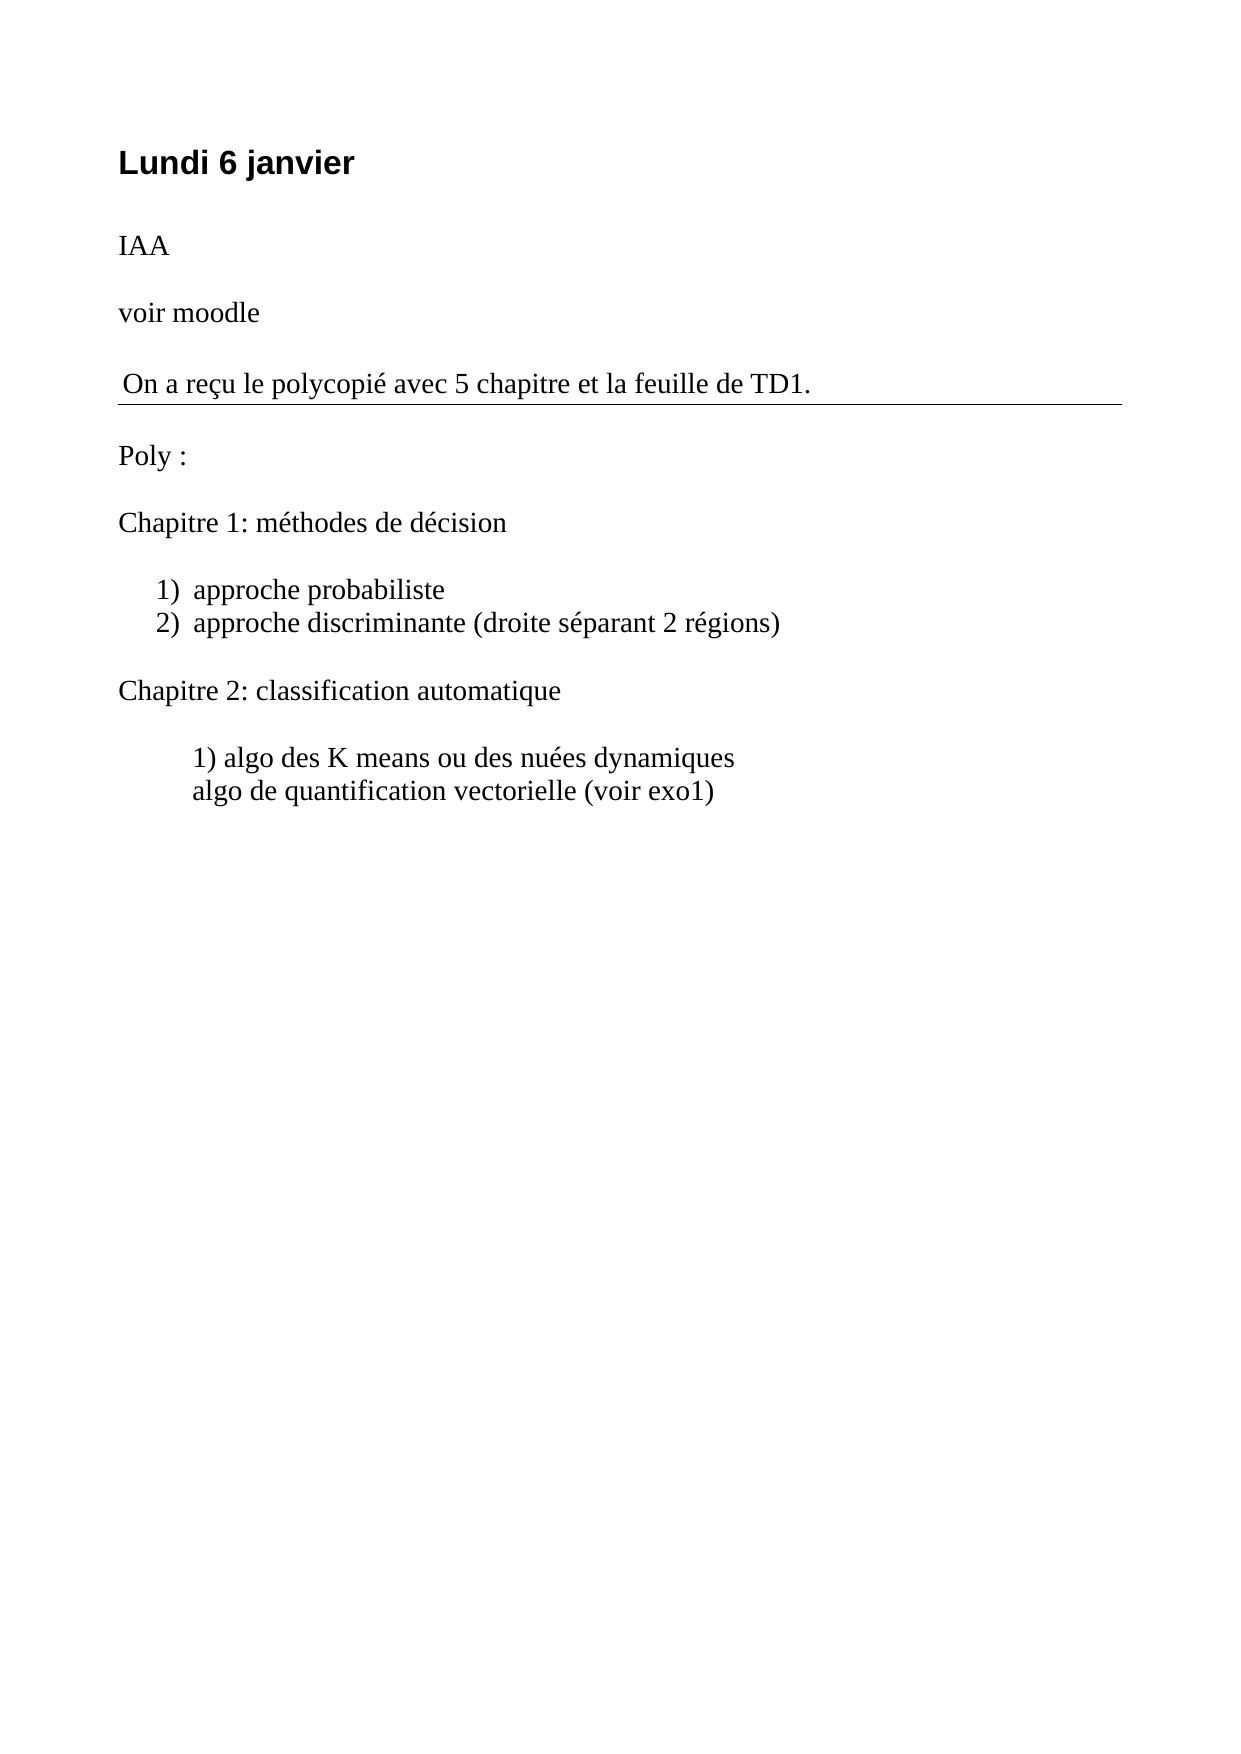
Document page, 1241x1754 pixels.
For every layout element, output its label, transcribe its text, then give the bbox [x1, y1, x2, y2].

subtitle Lundi 6 janvier [118, 143, 1122, 182]
text voir moodle [118, 295, 1122, 328]
text Chapitre 1: méthodes de décision [118, 505, 1122, 538]
text On a reçu le polycopié avec 5 chapitre et la feuille de TD1. [118, 362, 1122, 404]
text algo de quantification vectorielle (voir exo1) [118, 773, 1122, 807]
text IAA [118, 228, 1122, 261]
text Poly : [118, 438, 1122, 471]
list approche probabiliste [156, 572, 1122, 606]
text Chapitre 2: classification automatique [118, 673, 1122, 706]
text 1) algo des K means ou des nuées dynamiques [118, 740, 1122, 773]
list approche discriminante (droite séparant 2 régions) [156, 606, 1122, 639]
